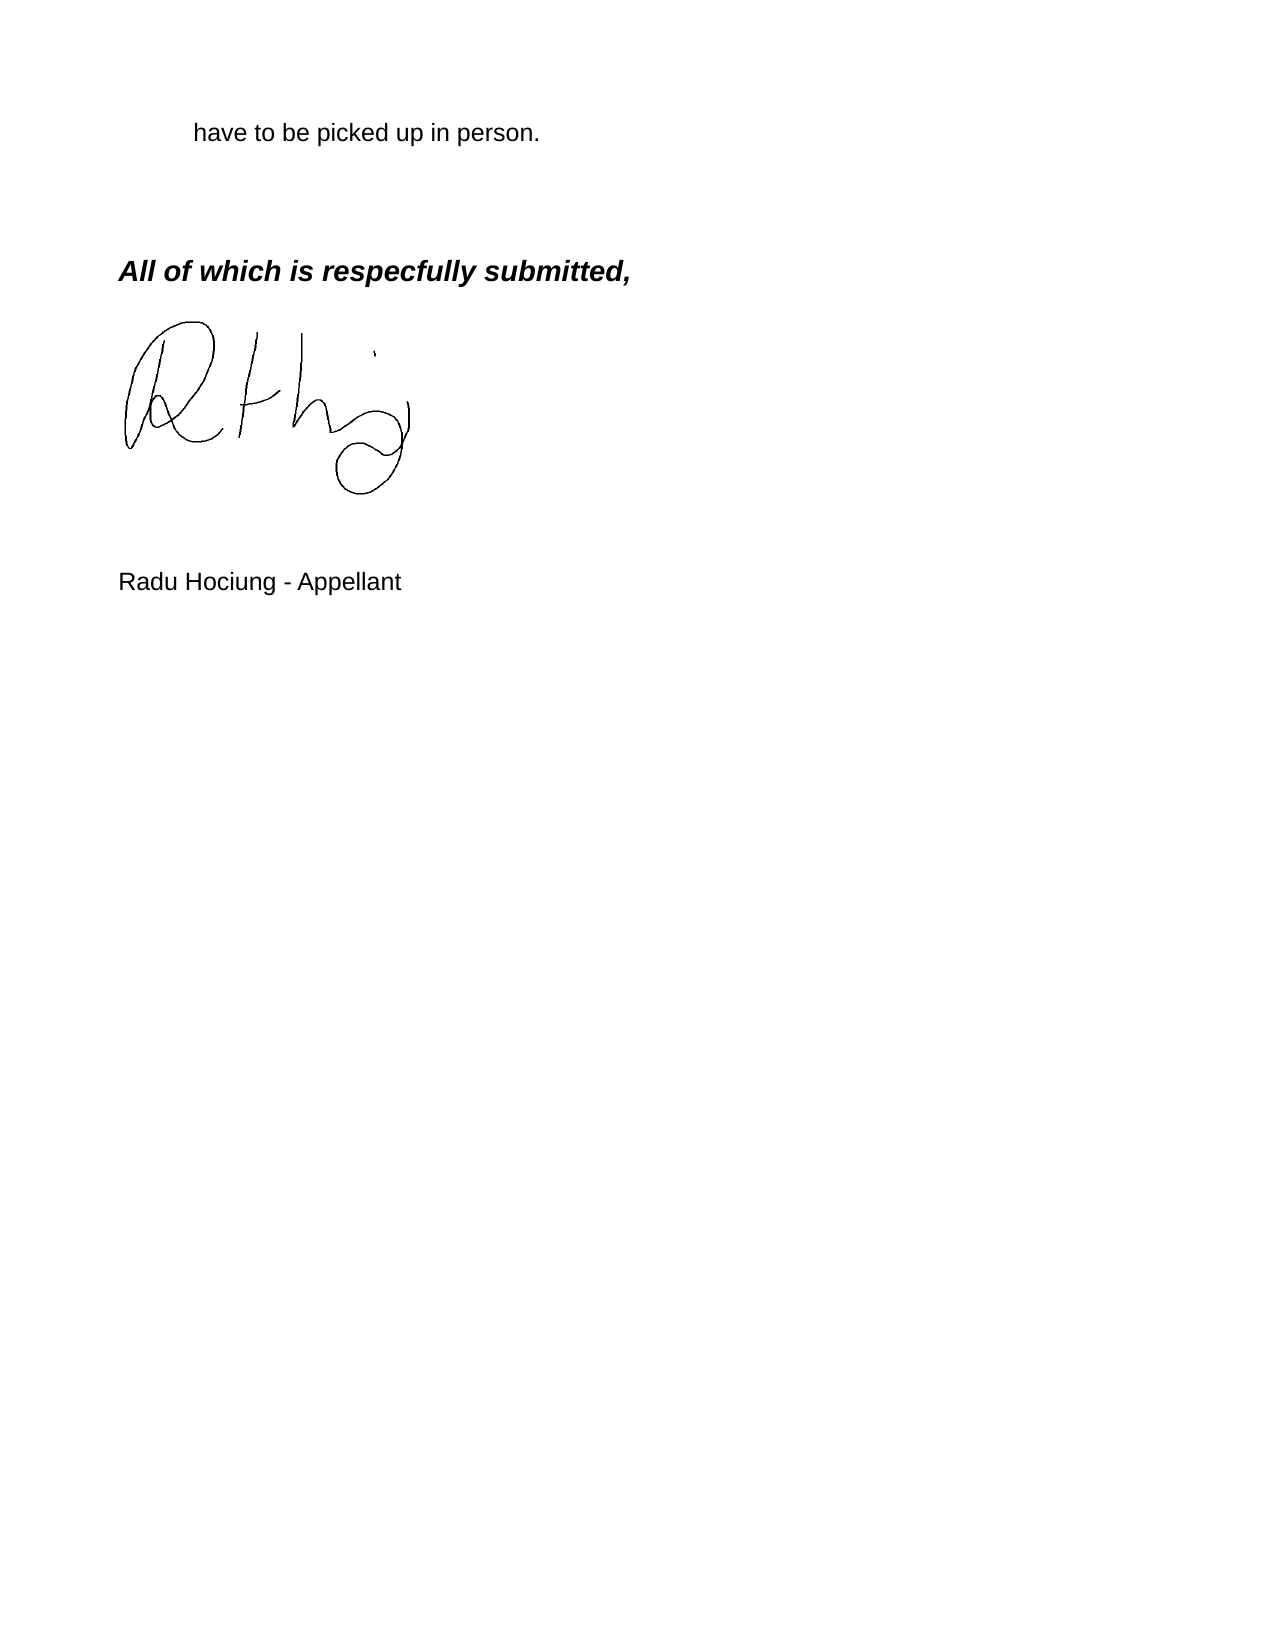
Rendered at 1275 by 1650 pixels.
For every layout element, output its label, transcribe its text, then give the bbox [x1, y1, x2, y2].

text Radu Hociung - Appellant [118, 566, 1157, 595]
list have to be picked up in person. [156, 118, 1157, 147]
picture [118, 319, 414, 497]
subtitle All of which is respecfully submitted, [118, 254, 1157, 288]
